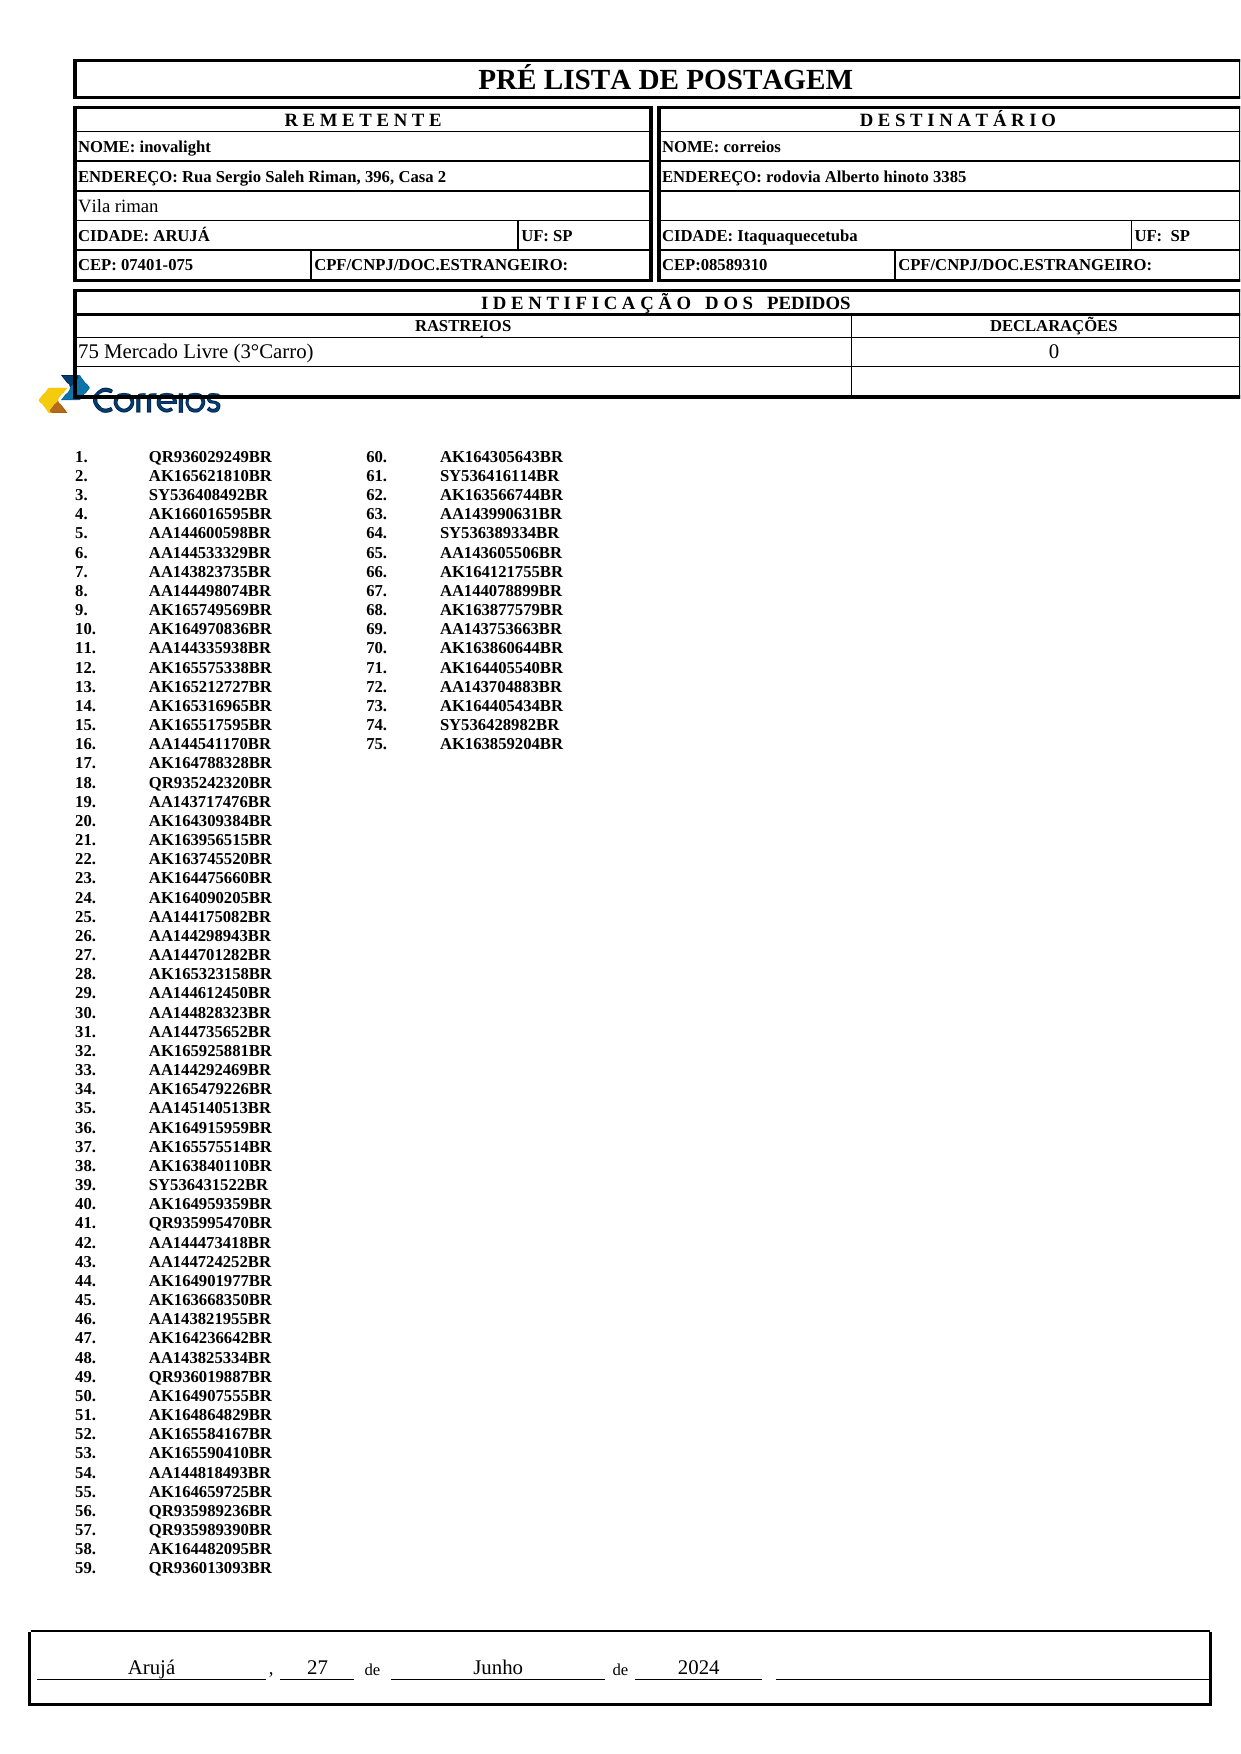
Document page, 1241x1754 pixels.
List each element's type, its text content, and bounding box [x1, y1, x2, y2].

list AK165316965BR [75, 696, 329, 715]
list SY536428982BR [366, 715, 620, 734]
list AK165584167BR [75, 1424, 329, 1443]
list AK163668350BR [75, 1290, 329, 1309]
list AA143605506BR [366, 542, 620, 562]
list AA144701282BR [75, 945, 329, 964]
list AK163956515BR [75, 830, 329, 849]
list AK164482095BR [75, 1539, 329, 1558]
list AA144541170BR [75, 734, 329, 753]
list AK164864829BR [75, 1405, 329, 1424]
list AA144498074BR [75, 581, 329, 600]
list AK164475660BR [75, 868, 329, 887]
list AA144612450BR [75, 983, 329, 1002]
list QR935995470BR [75, 1213, 329, 1232]
list AK165575338BR [75, 657, 329, 677]
list AA143753663BR [366, 619, 620, 638]
list AK165749569BR [75, 600, 329, 619]
list AK164305643BR [366, 447, 620, 466]
list AA144175082BR [75, 907, 329, 926]
list AK166016595BR [75, 504, 329, 523]
list AA144298943BR [75, 926, 329, 945]
list SY536408492BR [75, 485, 329, 504]
list QR936013093BR [75, 1558, 329, 1577]
list AK164659725BR [75, 1482, 329, 1501]
list AK165323158BR [75, 964, 329, 983]
list AA144735652BR [75, 1022, 329, 1041]
list AK163566744BR [366, 485, 620, 504]
list AA143825334BR [75, 1347, 329, 1367]
list AA144292469BR [75, 1060, 329, 1079]
list AK163745520BR [75, 849, 329, 868]
list AK165575514BR [75, 1137, 329, 1156]
list AK165925881BR [75, 1041, 329, 1060]
list AK163860644BR [366, 638, 620, 657]
list QR936019887BR [75, 1367, 329, 1386]
list AA144078899BR [366, 581, 620, 600]
list AK164121755BR [366, 562, 620, 581]
list AK164405434BR [366, 696, 620, 715]
list AA143704883BR [366, 677, 620, 696]
list AK164915959BR [75, 1117, 329, 1137]
list QR935242320BR [75, 772, 329, 792]
list SY536389334BR [366, 523, 620, 542]
list AK164788328BR [75, 753, 329, 772]
list AK163859204BR [366, 734, 620, 753]
list AK165479226BR [75, 1079, 329, 1098]
list AK165590410BR [75, 1443, 329, 1462]
list AK164405540BR [366, 657, 620, 677]
list AK165621810BR [75, 466, 329, 485]
list AA144724252BR [75, 1252, 329, 1271]
list AA143990631BR [366, 504, 620, 523]
list AK165517595BR [75, 715, 329, 734]
list AK164970836BR [75, 619, 329, 638]
list AA144828323BR [75, 1002, 329, 1022]
list AA144533329BR [75, 542, 329, 562]
list AA144818493BR [75, 1462, 329, 1482]
list AA143821955BR [75, 1309, 329, 1328]
list AK165212727BR [75, 677, 329, 696]
list AA143717476BR [75, 792, 329, 811]
list AA144473418BR [75, 1232, 329, 1252]
list AK164236642BR [75, 1328, 329, 1347]
list AA143823735BR [75, 562, 329, 581]
list QR935989236BR [75, 1501, 329, 1520]
list AA144600598BR [75, 523, 329, 542]
list QR936029249BR [75, 447, 329, 466]
list AK164090205BR [75, 887, 329, 907]
list QR935989390BR [75, 1520, 329, 1539]
list AA145140513BR [75, 1098, 329, 1117]
list SY536431522BR [75, 1175, 329, 1194]
list AK164901977BR [75, 1271, 329, 1290]
list AK164309384BR [75, 811, 329, 830]
list AK164907555BR [75, 1386, 329, 1405]
list AK163840110BR [75, 1156, 329, 1175]
list AA144335938BR [75, 638, 329, 657]
list AK163877579BR [366, 600, 620, 619]
list AK164959359BR [75, 1194, 329, 1213]
list SY536416114BR [366, 466, 620, 485]
